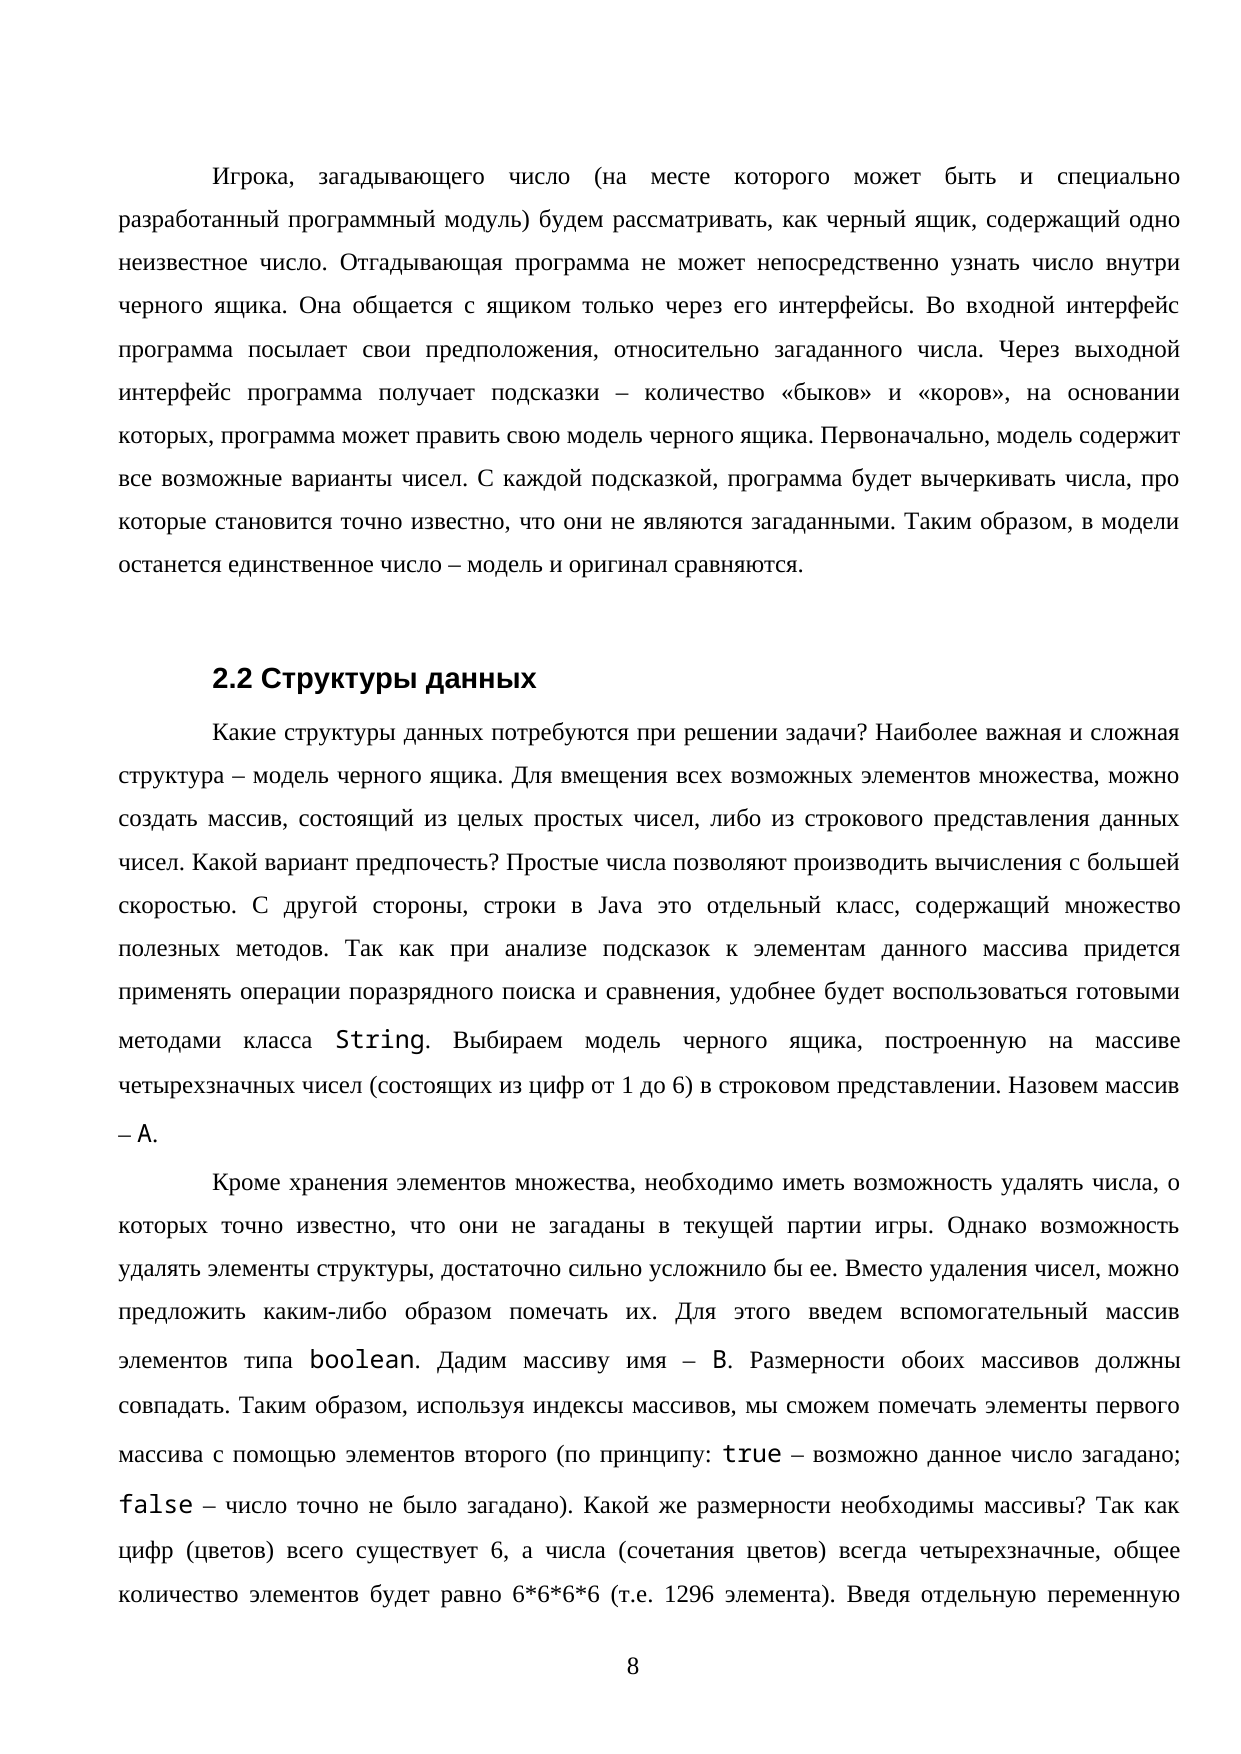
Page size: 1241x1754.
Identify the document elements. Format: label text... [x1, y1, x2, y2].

text Игрока, загадывающего число (на месте которого может быть и специально разработанный программный модуль) будем рассматривать, как черный ящик, содержащий одно неизвестное число. Отгадывающая программа не может непосредственно узнать число внутри черного ящика. Она общается с ящиком только через его интерфейсы. Во входной интерфейс программа посылает свои предположения, относительно загаданного числа. Через выходной интерфейс программа получает подсказки – количество «быков» и «коров», на основании которых, программа может править свою модель черного ящика. Первоначально, модель содержит все возможные варианты чисел. С каждой подсказкой, программа будет вычеркивать числа, про которые становится точно известно, что они не являются загаданными. Таким образом, в модели останется единственное число – модель и оригинал сравняются. [118, 161, 1181, 578]
subtitle 2.2 Структуры данных [212, 661, 1181, 694]
text Кроме хранения элементов множества, необходимо иметь возможность удалять числа, о которых точно известно, что они не загаданы в текущей партии игры. Однако возможность удалять элементы структуры, достаточно сильно усложнило бы ее. Вместо удаления чисел, можно предложить каким-либо образом помечать их. Для этого введем вспомогательный массив элементов типа boolean. Дадим массиву имя – B. Размерности обоих массивов должны совпадать. Таким образом, используя индексы массивов, мы сможем помечать элементы первого массива с помощью элементов второго (по принципу: true ­– возможно данное число загадано; false – число точно не было загадано). Какой же размерности необходимы массивы? Так как цифр (цветов) всего существует 6, а числа (сочетания цветов) всегда четырехзначные, общее количество элементов будет равно 6*6*6*6 (т.е. 1296 элемента). Введя отдельную переменную [118, 1167, 1181, 1607]
text Какие структуры данных потребуются при решении задачи? Наиболее важная и сложная структура – модель черного ящика. Для вмещения всех возможных элементов множества, можно создать массив, состоящий из целых простых чисел, либо из строкового представления данных чисел. Какой вариант предпочесть? Простые числа позволяют производить вычисления с большей скоростью. С другой стороны, строки в Java это отдельный класс, содержащий множество полезных методов. Так как при анализе подсказок к элементам данного массива придется применять операции поразрядного поиска и сравнения, удобнее будет воспользоваться готовыми методами класса String. Выбираем модель черного ящика, построенную на массиве четырехзначных чисел (состоящих из цифр от 1 до 6) в строковом представлении. Назовем массив – A. [118, 717, 1181, 1150]
